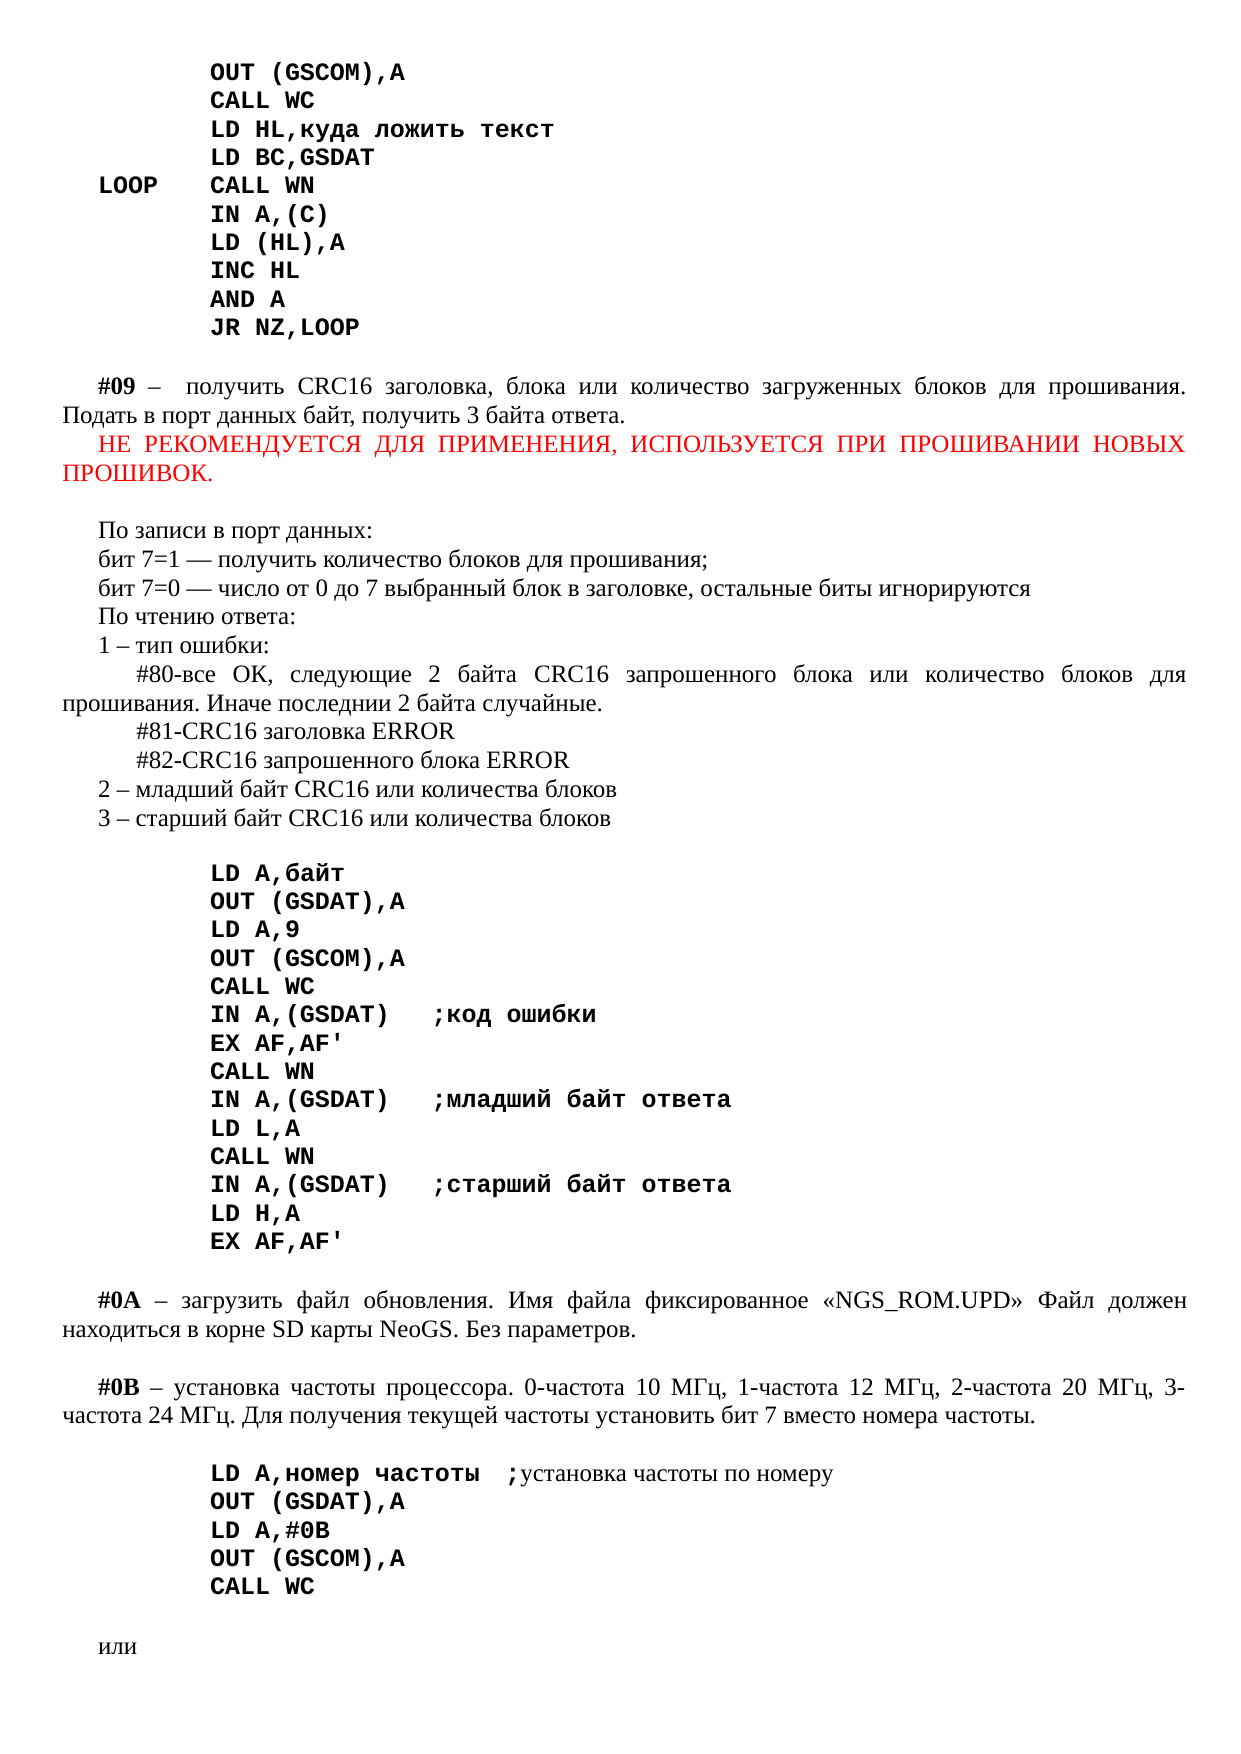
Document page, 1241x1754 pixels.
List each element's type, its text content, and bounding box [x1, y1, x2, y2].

text OUT (GSCOM),A [62, 60, 1187, 88]
text IN A,(GSDAT) ;старший байт ответа [62, 1172, 1187, 1200]
text OUT (GSCOM),A [62, 1546, 1187, 1574]
text #0B – установка частоты процессора. 0-частота 10 МГц, 1-частота 12 МГц, 2-частота 20 МГц, 3-частота 24 МГц. Для получения текущей частоты установить бит 7 вместо номера частоты. [62, 1372, 1187, 1429]
text бит 7=1 — получить количество блоков для прошивания; [62, 544, 1187, 573]
text CALL WN [62, 1143, 1187, 1172]
text #81-CRC16 заголовка ERROR [62, 716, 1187, 745]
text EX AF,AF' [62, 1228, 1187, 1257]
text LD HL,куда ложить текст [62, 116, 1187, 145]
text #0A – загрузить файл обновления. Имя файла фиксированное «NGS_ROM.UPD» Файл должен находиться в корне SD карты NeoGS. Без параметров. [62, 1286, 1187, 1343]
text LD A,#0B [62, 1517, 1187, 1546]
text IN A,(GSDAT) ;младший байт ответа [62, 1087, 1187, 1115]
text OUT (GSDAT),A [62, 1489, 1187, 1517]
text CALL WN [62, 1058, 1187, 1087]
text 1 – тип ошибки: [62, 630, 1187, 659]
text НЕ РЕКОМЕНДУЕТСЯ ДЛЯ ПРИМЕНЕНИЯ, ИСПОЛЬЗУЕТСЯ ПРИ ПРОШИВАНИИ НОВЫХ ПРОШИВОК. [62, 429, 1187, 486]
text OUT (GSDAT),A [62, 888, 1187, 917]
text или [62, 1631, 1187, 1660]
text LD A,байт [62, 860, 1187, 888]
text LD A,9 [62, 917, 1187, 945]
text По чтению ответа: [62, 601, 1187, 630]
text 2 – младший байт CRC16 или количества блоков [62, 774, 1187, 803]
text LOOP CALL WN [62, 173, 1187, 201]
text LD A,номер частоты ;установка частоты по номеру [62, 1458, 1187, 1489]
text LD L,A [62, 1115, 1187, 1143]
text #82-CRC16 запрошенного блока ERROR [62, 745, 1187, 774]
text #80-все ОК, следующие 2 байта CRC16 запрошенного блока или количество блоков для прошивания. Иначе последнии 2 байта случайные. [62, 659, 1187, 716]
text LD (HL),A [62, 230, 1187, 258]
text 3 – старший байт CRC16 или количества блоков [62, 803, 1187, 831]
text LD BC,GSDAT [62, 145, 1187, 173]
text CALL WC [62, 973, 1187, 1002]
text По записи в порт данных: [62, 515, 1187, 544]
text INC HL [62, 258, 1187, 286]
text бит 7=0 — число от 0 до 7 выбранный блок в заголовке, остальные биты игнорируются [62, 573, 1187, 601]
text #09 – получить CRC16 заголовка, блока или количество загруженных блоков для прошивания. Подать в порт данных байт, получить 3 байта ответа. [62, 371, 1187, 429]
text CALL WC [62, 1574, 1187, 1602]
text IN A,(GSDAT) ;код ошибки [62, 1002, 1187, 1030]
text EX AF,AF' [62, 1030, 1187, 1058]
text CALL WC [62, 88, 1187, 116]
text OUT (GSCOM),A [62, 945, 1187, 973]
text AND A [62, 286, 1187, 315]
text JR NZ,LOOP [62, 315, 1187, 343]
text LD H,A [62, 1200, 1187, 1228]
text IN A,(C) [62, 201, 1187, 230]
